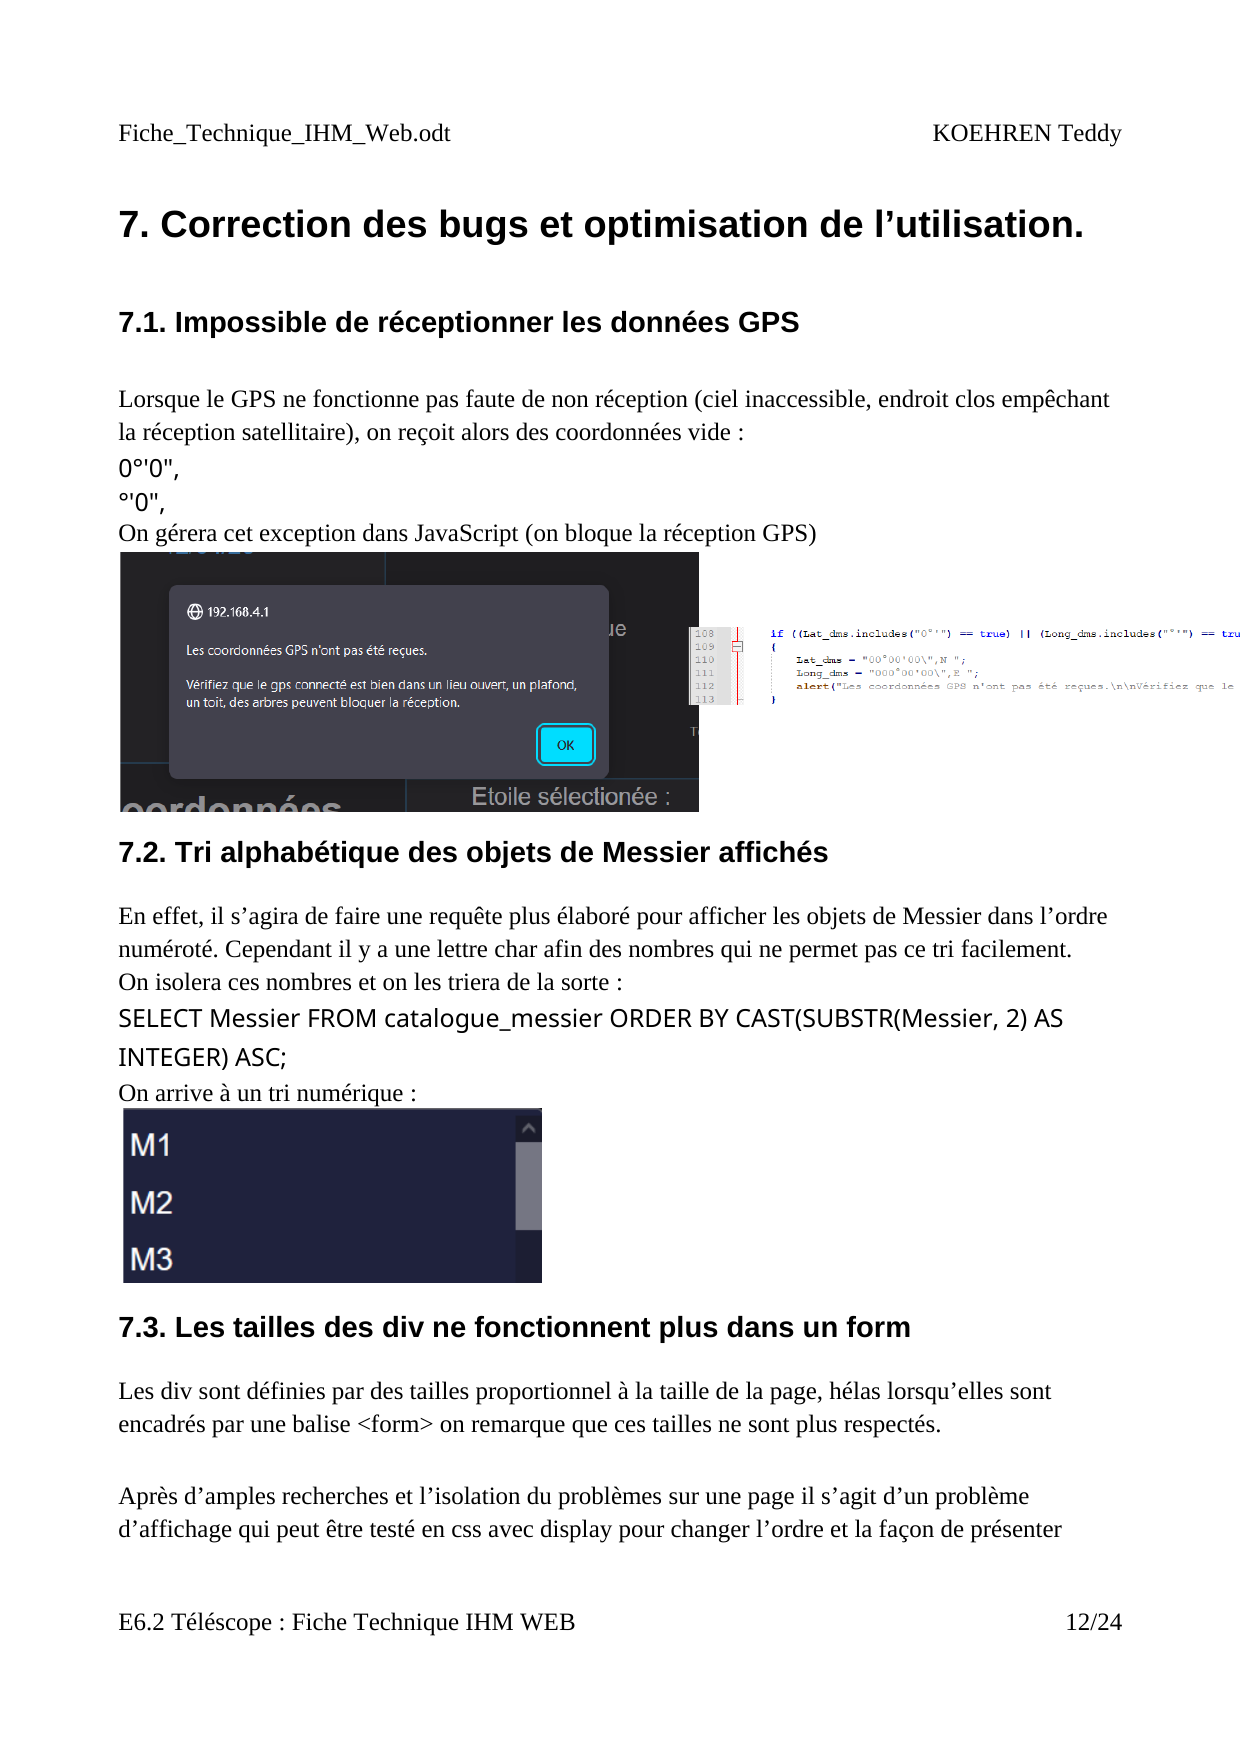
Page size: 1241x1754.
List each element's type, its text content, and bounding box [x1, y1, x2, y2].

subtitle 7.3. Les tailles des div ne fonctionnent plus dans un form [118, 1310, 1122, 1343]
subtitle 7. Correction des bugs et optimisation de l’utilisation. [118, 201, 1122, 245]
text °'0", [118, 484, 1122, 518]
text Lorsque le GPS ne fonctionne pas faute de non réception (ciel inaccessible, endroit clos empêchant la réception satellitaire), on reçoit alors des coordonnées vide : [118, 384, 1122, 446]
subtitle 7.1. Impossible de réceptionner les données GPS [118, 305, 1122, 339]
text 0°'0", [118, 450, 1122, 484]
picture [120, 552, 1240, 812]
text On isolera ces nombres et on les triera de la sorte : [118, 967, 1122, 996]
text SELECT Messier FROM catalogue_messier ORDER BY CAST(SUBSTR(Messier, 2) AS INTEGER) ASC; [118, 1000, 1122, 1073]
text En effet, il s’agira de faire une requête plus élaboré pour afficher les objets de Messier dans l’ordre numéroté. Cependant il y a une lettre char afin des nombres qui ne permet pas ce tri facilement. [118, 901, 1122, 963]
text On arrive à un tri numérique : [118, 1078, 1122, 1107]
picture [123, 1108, 542, 1283]
subtitle 7.2. Tri alphabétique des objets de Messier affichés [118, 834, 1122, 868]
text On gérera cet exception dans JavaScript (on bloque la réception GPS) [118, 518, 1122, 547]
text Les div sont définies par des tailles proportionnel à la taille de la page, hélas lorsqu’elles sont encadrés par une balise <form> on remarque que ces tailles ne sont plus respectés. [118, 1376, 1122, 1438]
text Après d’amples recherches et l’isolation du problèmes sur une page il s’agit d’un problème d’affichage qui peut être testé en css avec display pour changer l’ordre et la façon de présenter [118, 1481, 1122, 1543]
